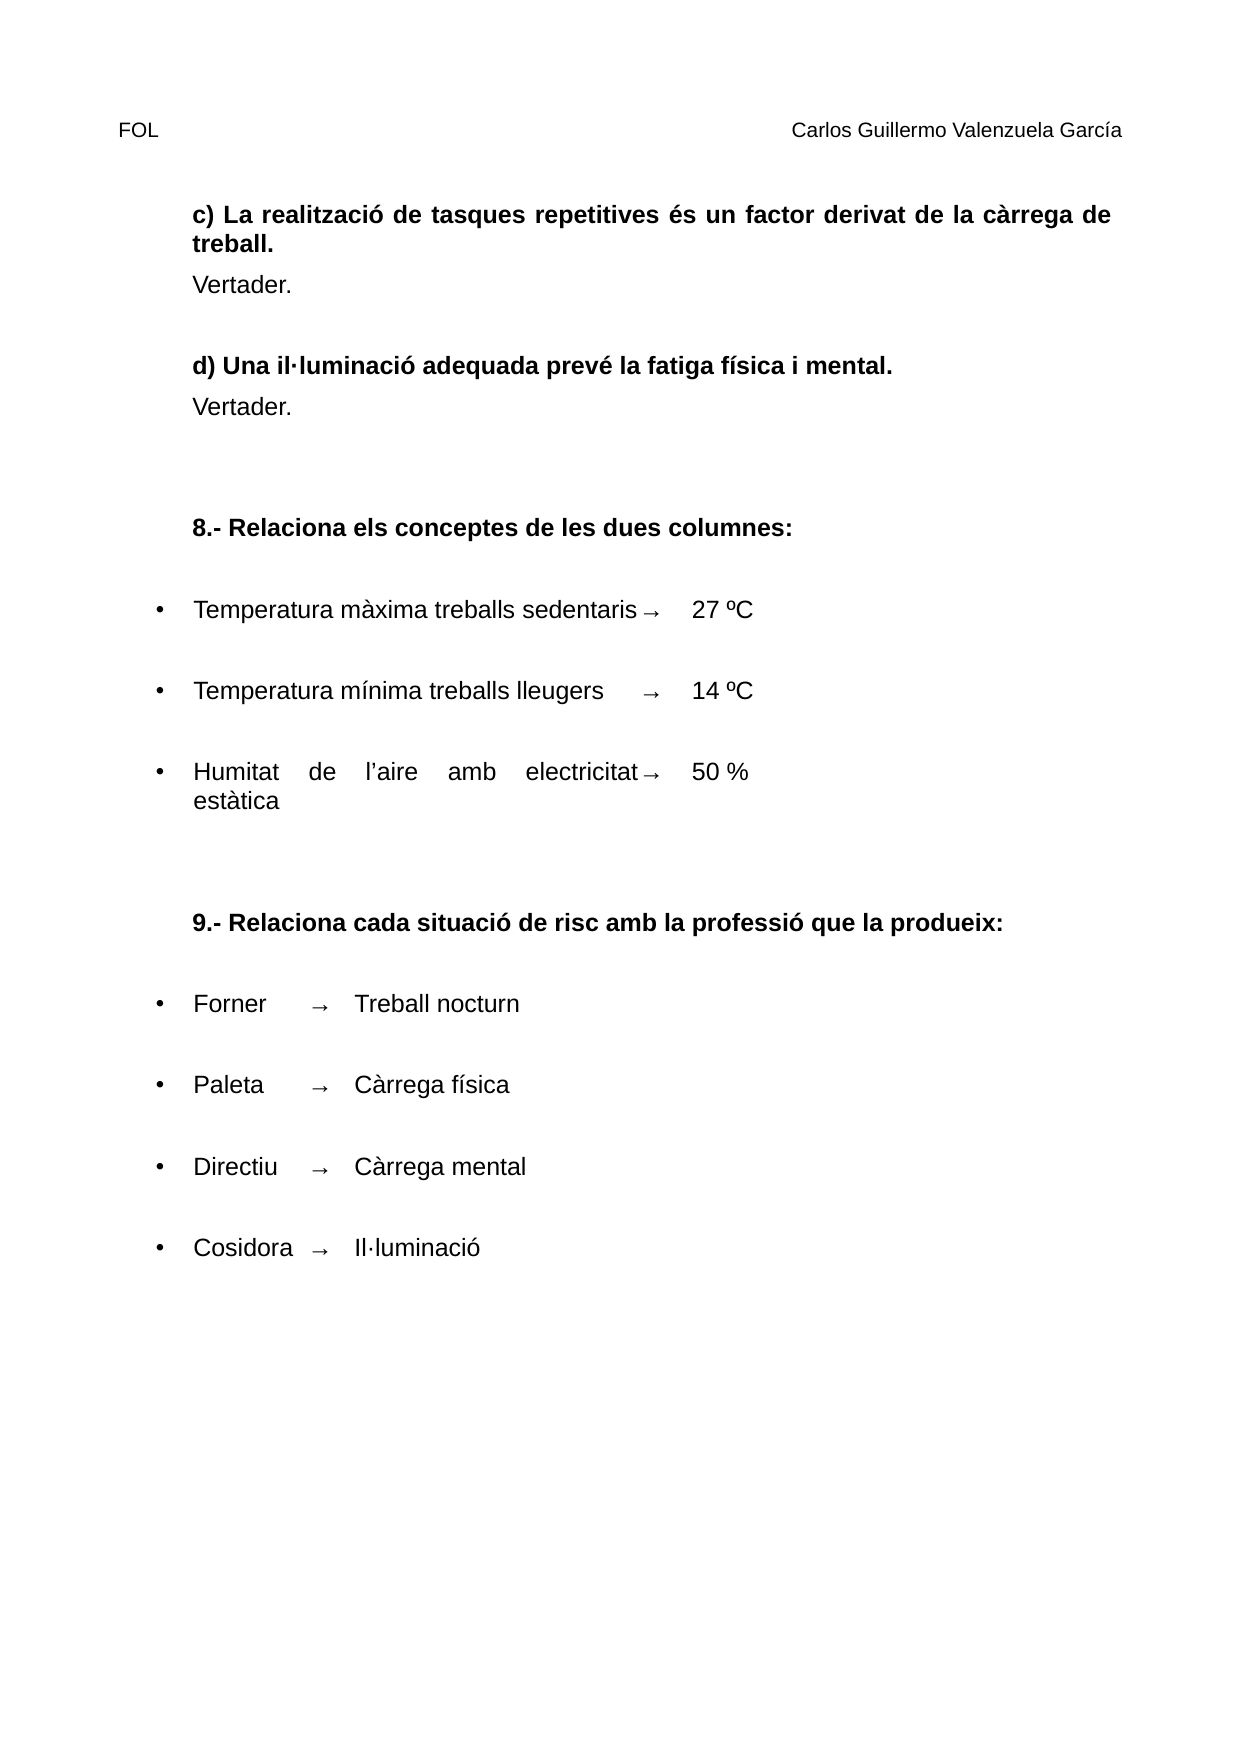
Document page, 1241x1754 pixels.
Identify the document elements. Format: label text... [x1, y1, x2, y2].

table_cell Temperatura mínima treballs lleugers [118, 670, 638, 751]
table_header Temperatura màxima treballs sedentaris [118, 589, 638, 670]
table_cell 14 ºC [692, 670, 1123, 751]
table_cell → [307, 1227, 354, 1308]
table_cell Il·luminació [354, 1227, 1123, 1308]
table_header → [307, 983, 354, 1064]
table_cell Humitat de l’aire amb electricitat estàtica [118, 751, 638, 821]
text 9.- Relaciona cada situació de risc amb la professió que la produeix: [118, 908, 1122, 937]
table_cell Directiu [118, 1146, 307, 1227]
text Vertader. [118, 392, 1122, 420]
table_header → [639, 589, 692, 670]
text c) La realització de tasques repetitives és un factor derivat de la càrrega de treball. [118, 200, 1122, 258]
table_header Treball nocturn [354, 983, 1123, 1064]
table_cell 50 % [692, 751, 1123, 821]
table_cell Cosidora [118, 1227, 307, 1308]
table_cell → [639, 751, 692, 821]
table_header Forner [118, 983, 307, 1064]
table_cell → [307, 1146, 354, 1227]
table_cell → [639, 670, 692, 751]
table_cell → [307, 1065, 354, 1146]
table_header 27 ºC [692, 589, 1123, 670]
text 8.- Relaciona els conceptes de les dues columnes: [118, 513, 1122, 542]
text Vertader. [118, 270, 1122, 298]
text d) Una il·luminació adequada prevé la fatiga física i mental. [118, 351, 1122, 380]
table_cell Càrrega mental [354, 1146, 1123, 1227]
table_cell Paleta [118, 1065, 307, 1146]
table_cell Càrrega física [354, 1065, 1123, 1146]
